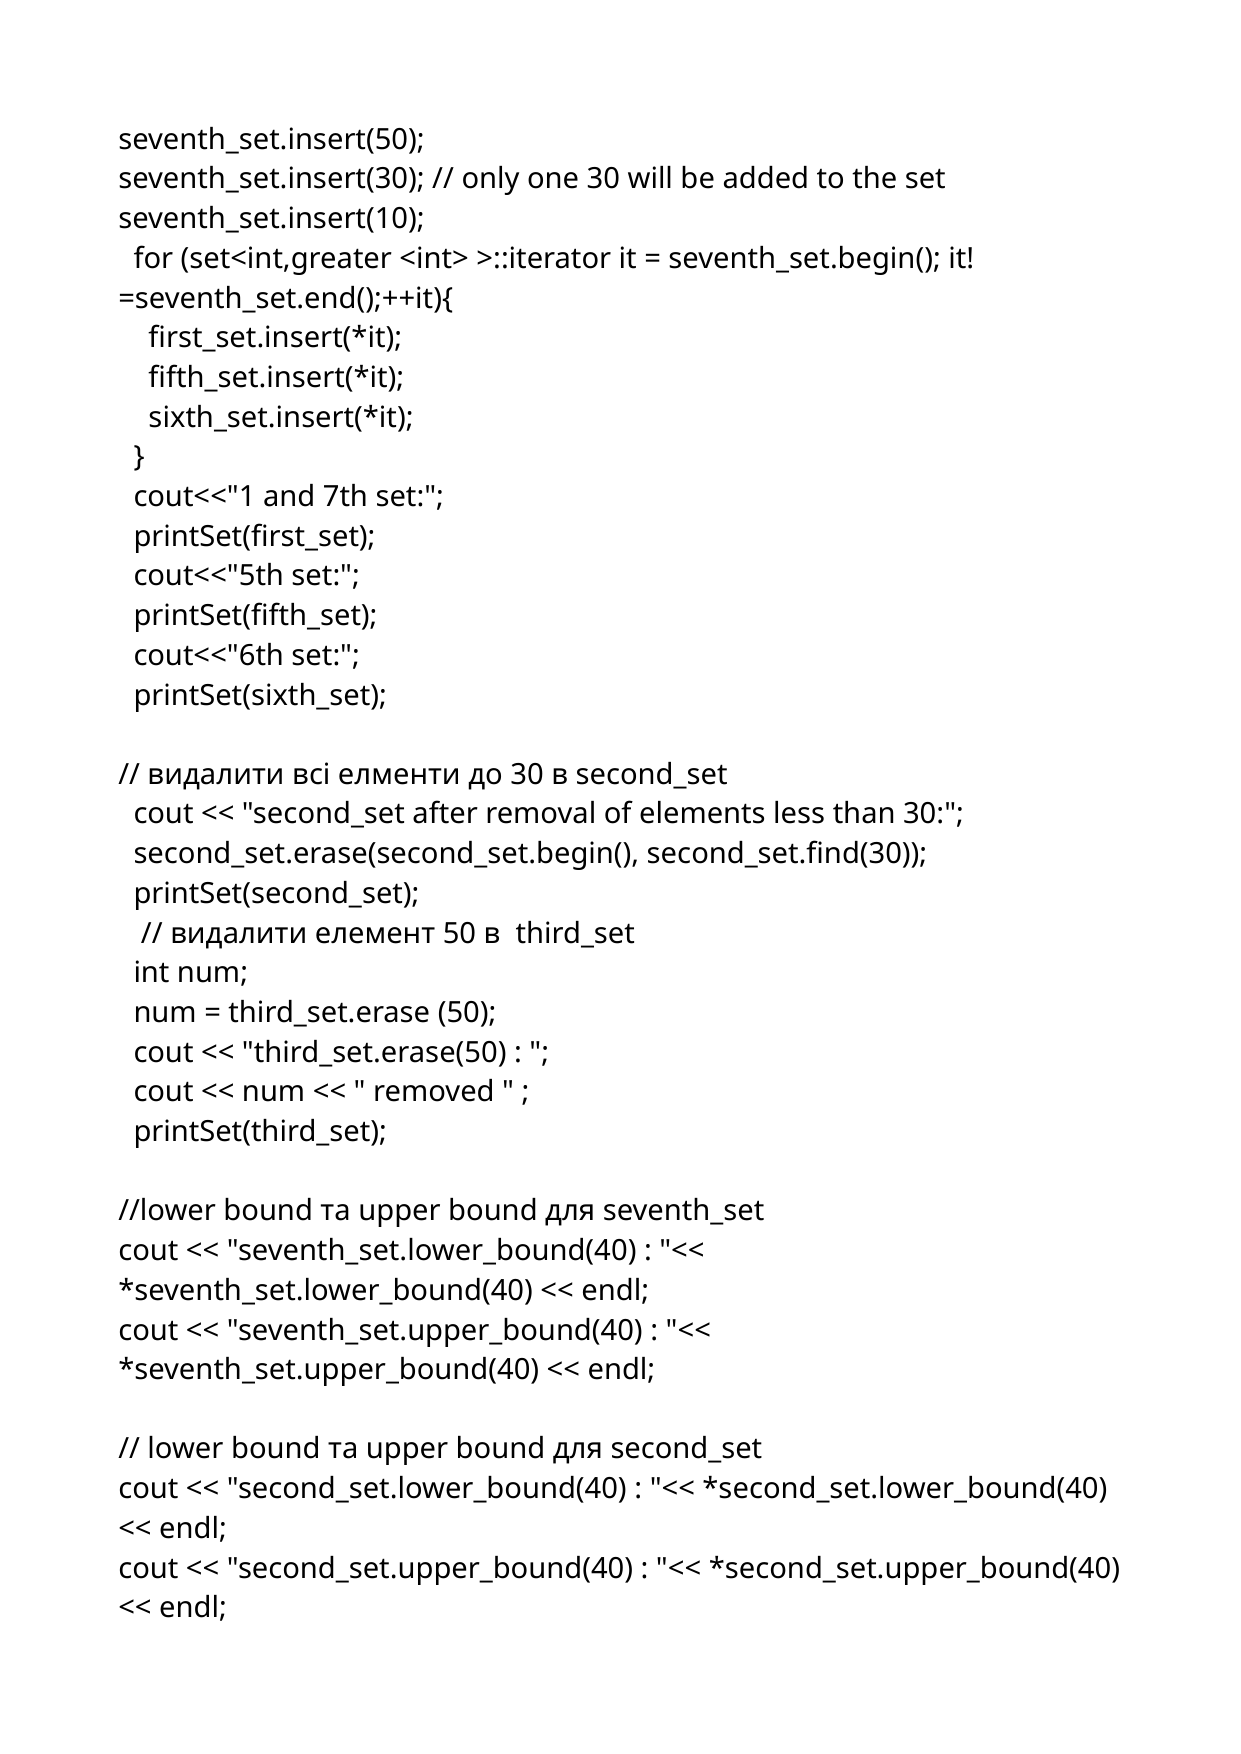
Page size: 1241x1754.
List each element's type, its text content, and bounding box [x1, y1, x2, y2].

text num = third_set.erase (50); [118, 991, 1122, 1031]
text cout << "seventh_set.lower_bound(40) : "<< *seventh_set.lower_bound(40) << endl; [118, 1229, 1122, 1309]
text second_set.erase(second_set.begin(), second_set.find(30)); [118, 832, 1122, 872]
text cout << "second_set after removal of elements less than 30:"; [118, 793, 1122, 832]
text cout << "seventh_set.upper_bound(40) : "<< *seventh_set.upper_bound(40) << endl; [118, 1309, 1122, 1388]
text seventh_set.insert(10); [118, 197, 1122, 237]
text } [118, 436, 1122, 475]
text fifth_set.insert(*it); [118, 356, 1122, 396]
text cout << "second_set.upper_bound(40) : "<< *second_set.upper_bound(40) << endl; [118, 1547, 1122, 1626]
text sixth_set.insert(*it); [118, 396, 1122, 436]
text seventh_set.insert(50); [118, 118, 1122, 158]
text printSet(first_set); [118, 515, 1122, 555]
text int num; [118, 952, 1122, 991]
text cout<<"5th set:"; [118, 555, 1122, 594]
text cout << num << " removed " ; [118, 1071, 1122, 1110]
text printSet(fifth_set); [118, 594, 1122, 634]
text printSet(sixth_set); [118, 674, 1122, 713]
text for (set<int,greater <int> >::iterator it = seventh_set.begin(); it!=seventh_set.end();++it){ [118, 237, 1122, 317]
text //lower bound та upper bound для seventh_set [118, 1190, 1122, 1229]
text printSet(third_set); [118, 1110, 1122, 1150]
text printSet(second_set); [118, 872, 1122, 912]
text seventh_set.insert(30); // only one 30 will be added to the set [118, 158, 1122, 197]
text cout << "third_set.erase(50) : "; [118, 1031, 1122, 1071]
text // lower bound та upper bound для second_set [118, 1428, 1122, 1467]
text cout<<"1 and 7th set:"; [118, 475, 1122, 515]
text first_set.insert(*it); [118, 317, 1122, 356]
text cout << "second_set.lower_bound(40) : "<< *second_set.lower_bound(40) << endl; [118, 1467, 1122, 1547]
text // видалити всі елменти до 30 в second_set [118, 753, 1122, 793]
text // видалити елемент 50 в third_set [118, 912, 1122, 952]
text cout<<"6th set:"; [118, 634, 1122, 674]
